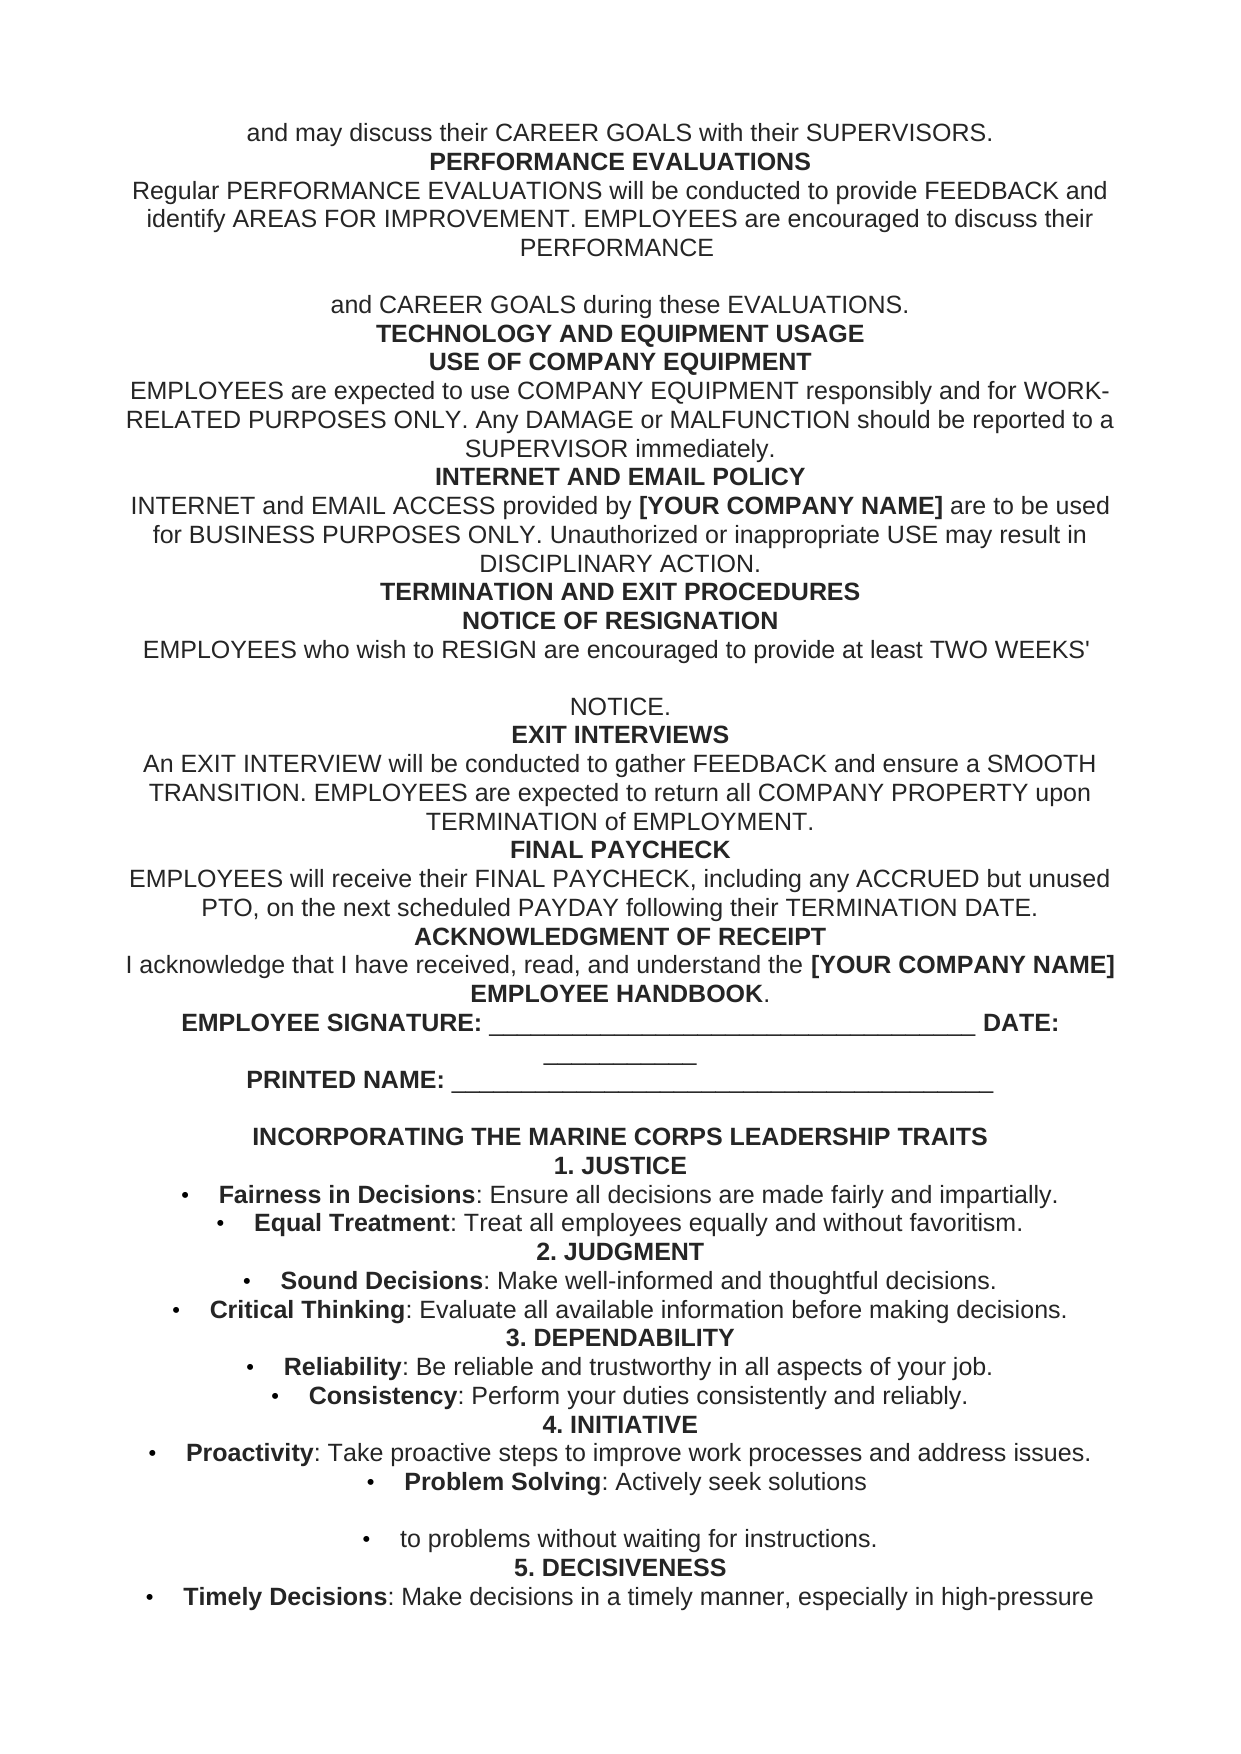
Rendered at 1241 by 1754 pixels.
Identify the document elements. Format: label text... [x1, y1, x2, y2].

text EMPLOYEES who wish to RESIGN are encouraged to provide at least TWO WEEKS' [118, 635, 1122, 664]
text ACKNOWLEDGMENT OF RECEIPT [118, 922, 1122, 950]
text INTERNET AND EMAIL POLICY [118, 462, 1122, 491]
text 3. DEPENDABILITY [118, 1323, 1122, 1352]
list Consistency: Perform your duties consistently and reliably. [81, 1381, 1122, 1410]
list Proactivity: Take proactive steps to improve work processes and address issues. [81, 1438, 1122, 1467]
text 1. JUSTICE [118, 1151, 1122, 1180]
list Sound Decisions: Make well-informed and thoughtful decisions. [81, 1266, 1122, 1295]
list Reliability: Be reliable and trustworthy in all aspects of your job. [81, 1352, 1122, 1381]
text An EXIT INTERVIEW will be conducted to gather FEEDBACK and ensure a SMOOTH TRANSITION. EMPLOYEES are expected to return all COMPANY PROPERTY upon TERMINATION of EMPLOYMENT. [118, 749, 1122, 835]
text 5. DECISIVENESS [118, 1553, 1122, 1581]
list Timely Decisions: Make decisions in a timely manner, especially in high-pressure situations. [81, 1581, 1122, 1610]
text and may discuss their CAREER GOALS with their SUPERVISORS. [118, 118, 1122, 147]
text EXIT INTERVIEWS [118, 720, 1122, 749]
list Equal Treatment: Treat all employees equally and without favoritism. [81, 1208, 1122, 1237]
text 2. JUDGMENT [118, 1237, 1122, 1266]
text INCORPORATING THE MARINE CORPS LEADERSHIP TRAITS [118, 1122, 1122, 1151]
text FINAL PAYCHECK [118, 835, 1122, 864]
text NOTICE OF RESIGNATION [118, 606, 1122, 635]
list Critical Thinking: Evaluate all available information before making decisions. [81, 1295, 1122, 1323]
text INTERNET and EMAIL ACCESS provided by [YOUR COMPANY NAME] are to be used for BUSINESS PURPOSES ONLY. Unauthorized or inappropriate USE may result in DISCIPLINARY ACTION. [118, 491, 1122, 577]
list to problems without waiting for instructions. [81, 1524, 1122, 1553]
text I acknowledge that I have received, read, and understand the [YOUR COMPANY NAME] EMPLOYEE HANDBOOK. [118, 950, 1122, 1008]
text PRINTED NAME: _______________________________________ [118, 1065, 1122, 1094]
list Fairness in Decisions: Ensure all decisions are made fairly and impartially. [81, 1180, 1122, 1208]
text Regular PERFORMANCE EVALUATIONS will be conducted to provide FEEDBACK and identify AREAS FOR IMPROVEMENT. EMPLOYEES are encouraged to discuss their PERFORMANCE [118, 176, 1122, 262]
text and CAREER GOALS during these EVALUATIONS. [118, 290, 1122, 319]
text TERMINATION AND EXIT PROCEDURES [118, 577, 1122, 606]
text EMPLOYEES are expected to use COMPANY EQUIPMENT responsibly and for WORK-RELATED PURPOSES ONLY. Any DAMAGE or MALFUNCTION should be reported to a SUPERVISOR immediately. [118, 376, 1122, 462]
text EMPLOYEE SIGNATURE: ___________________________________ DATE: ___________ [118, 1008, 1122, 1065]
text USE OF COMPANY EQUIPMENT [118, 347, 1122, 376]
text TECHNOLOGY AND EQUIPMENT USAGE [118, 319, 1122, 347]
text EMPLOYEES will receive their FINAL PAYCHECK, including any ACCRUED but unused PTO, on the next scheduled PAYDAY following their TERMINATION DATE. [118, 864, 1122, 922]
text NOTICE. [118, 692, 1122, 720]
text PERFORMANCE EVALUATIONS [118, 147, 1122, 176]
list Problem Solving: Actively seek solutions [81, 1467, 1122, 1496]
text 4. INITIATIVE [118, 1410, 1122, 1438]
